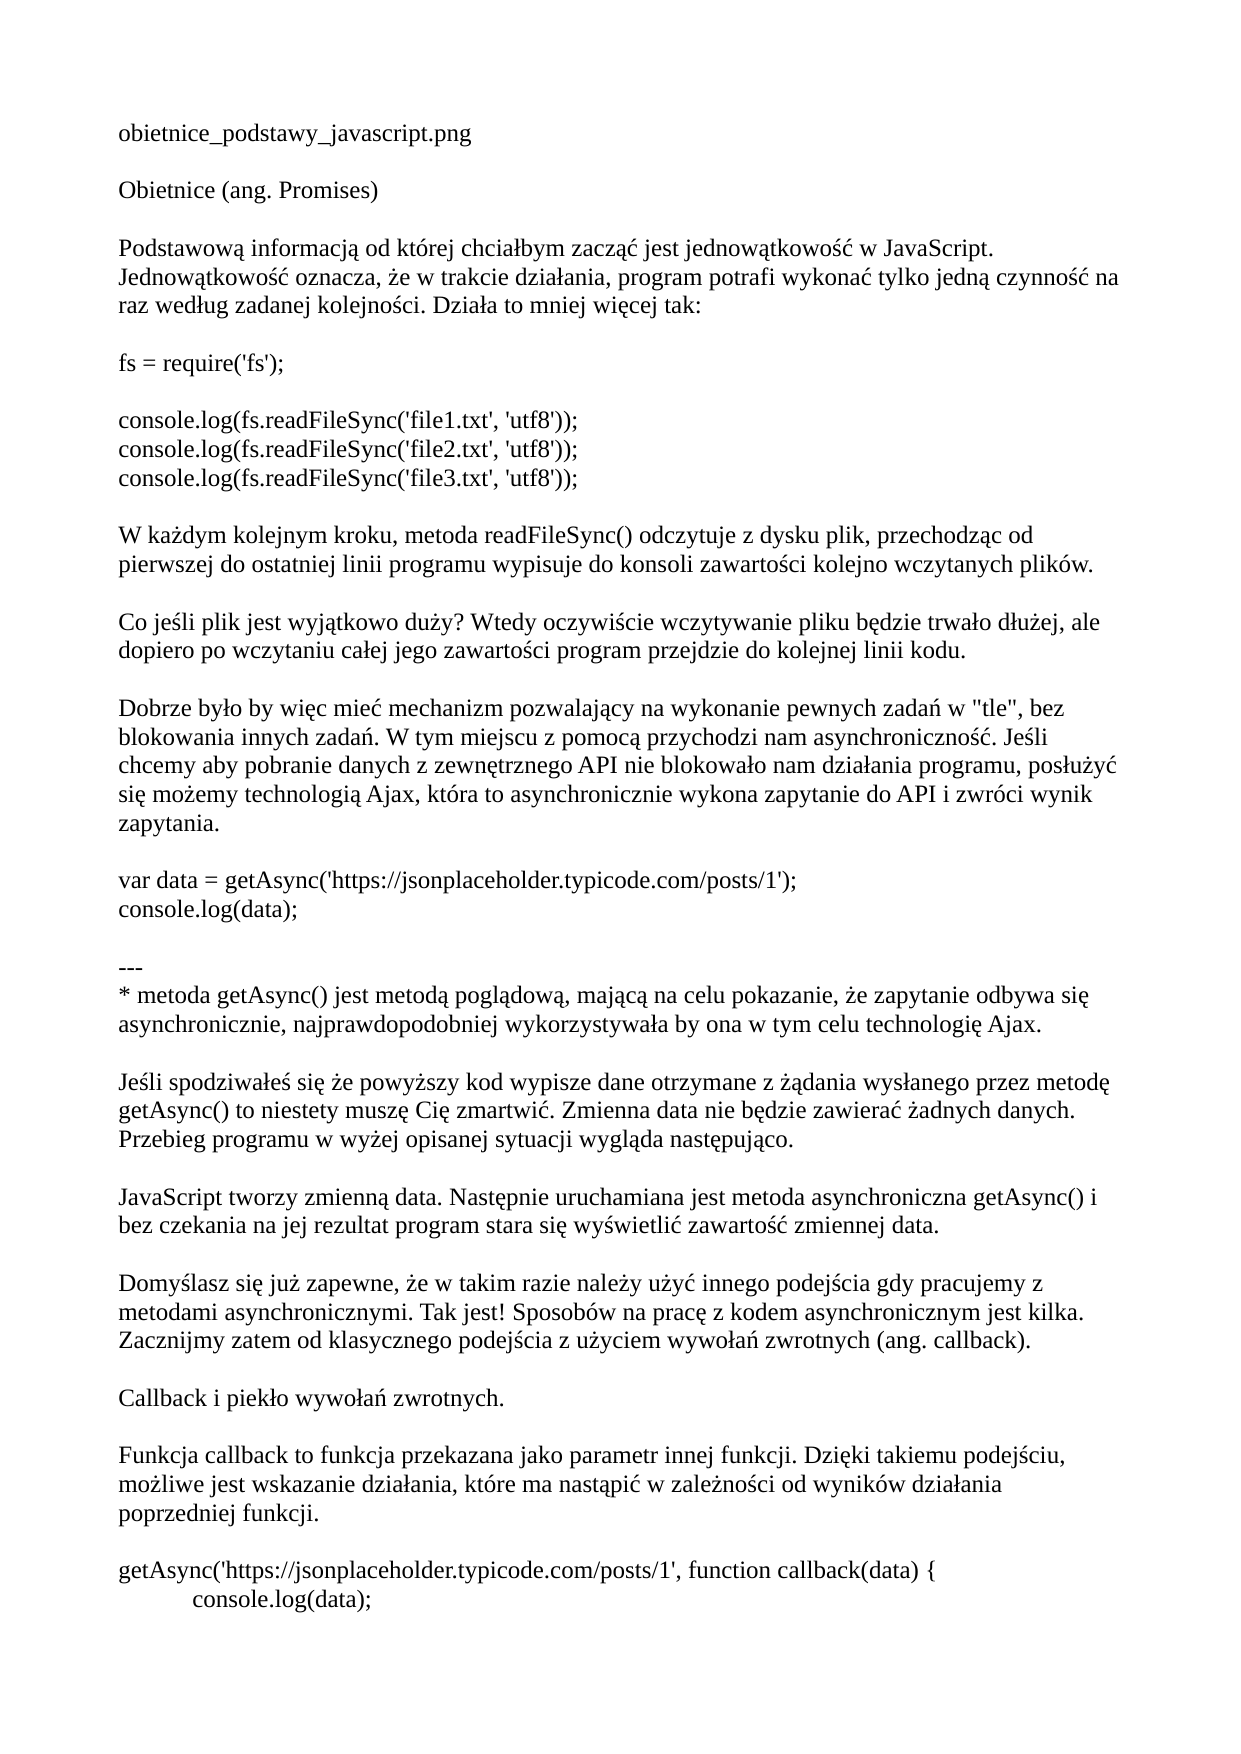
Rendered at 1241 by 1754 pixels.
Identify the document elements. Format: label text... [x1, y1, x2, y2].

text --- [118, 952, 1122, 981]
text console.log(fs.readFileSync('file1.txt', 'utf8')); [118, 406, 1122, 434]
text Co jeśli plik jest wyjątkowo duży? Wtedy oczywiście wczytywanie pliku będzie trwało dłużej, ale dopiero po wczytaniu całej jego zawartości program przejdzie do kolejnej linii kodu. [118, 607, 1122, 664]
text Domyślasz się już zapewne, że w takim razie należy użyć innego podejścia gdy pracujemy z metodami asynchronicznymi. Tak jest! Sposobów na pracę z kodem asynchronicznym jest kilka. Zacznijmy zatem od klasycznego podejścia z użyciem wywołań zwrotnych (ang. callback). [118, 1268, 1122, 1354]
text Jeśli spodziwałeś się że powyższy kod wypisze dane otrzymane z żądania wysłanego przez metodę getAsync() to niestety muszę Cię zmartwić. Zmienna data nie będzie zawierać żadnych danych. [118, 1067, 1122, 1124]
text Callback i piekło wywołań zwrotnych. [118, 1383, 1122, 1412]
text JavaScript tworzy zmienną data. Następnie uruchamiana jest metoda asynchroniczna getAsync() i bez czekania na jej rezultat program stara się wyświetlić zawartość zmiennej data. [118, 1182, 1122, 1239]
text console.log(fs.readFileSync('file2.txt', 'utf8')); [118, 434, 1122, 463]
text console.log(data); [118, 1584, 1122, 1613]
text obietnice_podstawy_javascript.png [118, 118, 1122, 147]
text Dobrze było by więc mieć mechanizm pozwalający na wykonanie pewnych zadań w "tle", bez blokowania innych zadań. W tym miejscu z pomocą przychodzi nam asynchroniczność. Jeśli chcemy aby pobranie danych z zewnętrznego API nie blokowało nam działania programu, posłużyć się możemy technologią Ajax, która to asynchronicznie wykona zapytanie do API i zwróci wynik zapytania. [118, 693, 1122, 837]
text * metoda getAsync() jest metodą poglądową, mającą na celu pokazanie, że zapytanie odbywa się asynchronicznie, najprawdopodobniej wykorzystywała by ona w tym celu technologię Ajax. [118, 981, 1122, 1038]
text console.log(data); [118, 894, 1122, 923]
text fs = require('fs'); [118, 348, 1122, 377]
text Podstawową informacją od której chciałbym zacząć jest jednowątkowość w JavaScript. Jednowątkowość oznacza, że w trakcie działania, program potrafi wykonać tylko jedną czynność na raz według zadanej kolejności. Działa to mniej więcej tak: [118, 233, 1122, 319]
text W każdym kolejnym kroku, metoda readFileSync() odczytuje z dysku plik, przechodząc od pierwszej do ostatniej linii programu wypisuje do konsoli zawartości kolejno wczytanych plików. [118, 521, 1122, 578]
text getAsync('https://jsonplaceholder.typicode.com/posts/1', function callback(data) { [118, 1556, 1122, 1584]
text Przebieg programu w wyżej opisanej sytuacji wygląda następująco. [118, 1124, 1122, 1153]
text console.log(fs.readFileSync('file3.txt', 'utf8')); [118, 463, 1122, 492]
text var data = getAsync('https://jsonplaceholder.typicode.com/posts/1'); [118, 866, 1122, 894]
text Obietnice (ang. Promises) [118, 176, 1122, 204]
text Funkcja callback to funkcja przekazana jako parametr innej funkcji. Dzięki takiemu podejściu, możliwe jest wskazanie działania, które ma nastąpić w zależności od wyników działania poprzedniej funkcji. [118, 1441, 1122, 1527]
